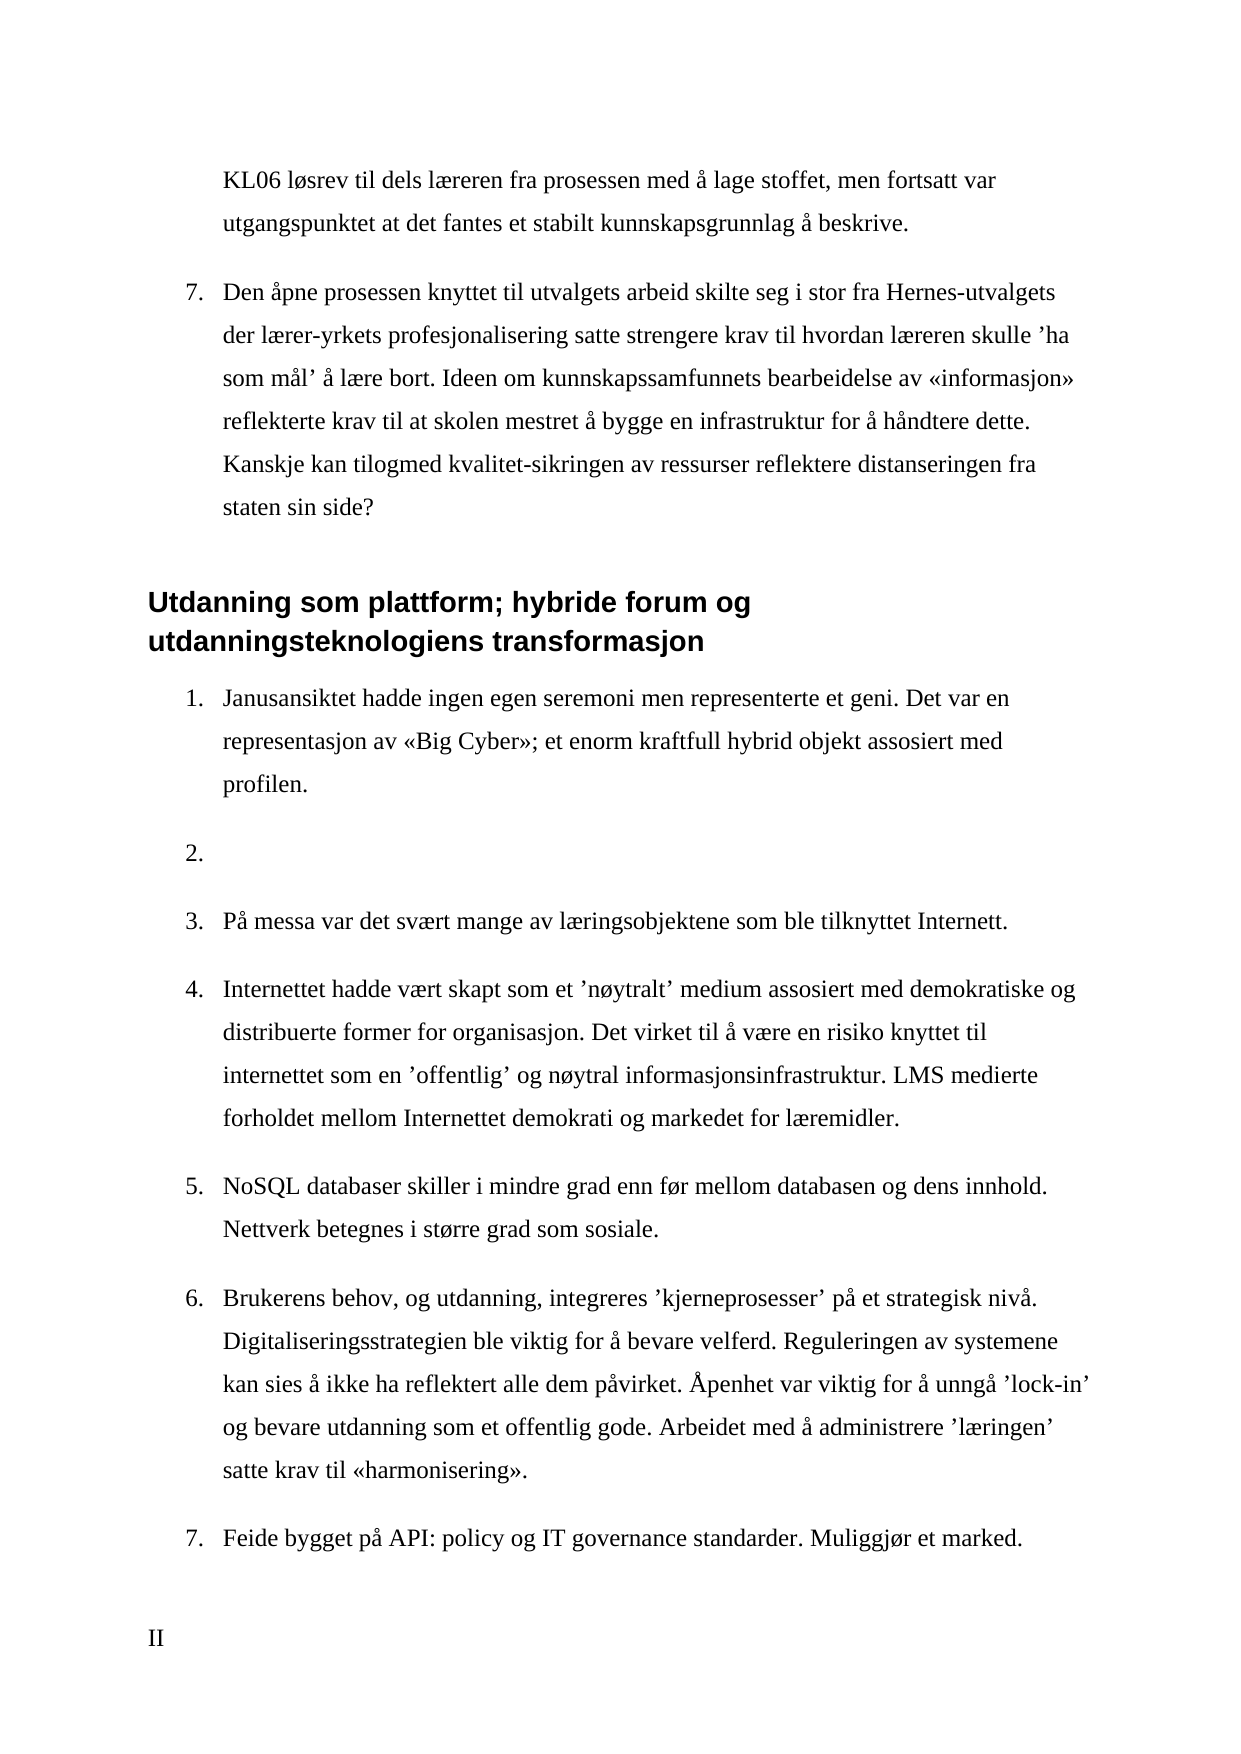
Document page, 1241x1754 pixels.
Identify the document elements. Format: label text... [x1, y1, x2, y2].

subtitle Utdanning som plattform; hybride forum og utdanningsteknologiens transformasjon [148, 585, 1092, 657]
list På messa var det svært mange av læringsobjektene som ble tilknyttet Internett. [185, 906, 1092, 934]
list Janusansiktet hadde ingen egen seremoni men representerte et geni. Det var en representasjon av «Big Cyber»; et enorm kraftfull hybrid objekt assosiert med profilen. [185, 683, 1092, 798]
list Brukerens behov, og utdanning, integreres ’kjerneprosesser’ på et strategisk nivå. Digitaliseringsstrategien ble viktig for å bevare velferd. Reguleringen av systemene kan sies å ikke ha reflektert alle dem påvirket. Åpenhet var viktig for å unngå ’lock-in’ og bevare utdanning som et offentlig gode. Arbeidet med å administrere ’læringen’ satte krav til «harmonisering». [185, 1283, 1092, 1484]
list KL06 løsrev til dels læreren fra prosessen med å lage stoffet, men fortsatt var utgangspunktet at det fantes et stabilt kunnskapsgrunnlag å beskrive. [185, 165, 1092, 237]
list Feide bygget på API: policy og IT governance standarder. Muliggjør et marked. [185, 1523, 1092, 1552]
list NoSQL databaser skiller i mindre grad enn før mellom databasen og dens innhold. Nettverk betegnes i større grad som sosiale. [185, 1171, 1092, 1243]
list Internettet hadde vært skapt som et ’nøytralt’ medium assosiert med demokratiske og distribuerte former for organisasjon. Det virket til å være en risiko knyttet til internettet som en ’offentlig’ og nøytral informasjonsinfrastruktur. LMS medierte forholdet mellom Internettet demokrati og markedet for læremidler. [185, 974, 1092, 1132]
list Den åpne prosessen knyttet til utvalgets arbeid skilte seg i stor fra Hernes-utvalgets der lærer-yrkets profesjonalisering satte strengere krav til hvordan læreren skulle ’ha som mål’ å lære bort. Ideen om kunnskapssamfunnets bearbeidelse av «informasjon» reflekterte krav til at skolen mestret å bygge en infrastruktur for å håndtere dette. Kanskje kan tilogmed kvalitet-sikringen av ressurser reflektere distanseringen fra staten sin side? [185, 277, 1092, 521]
